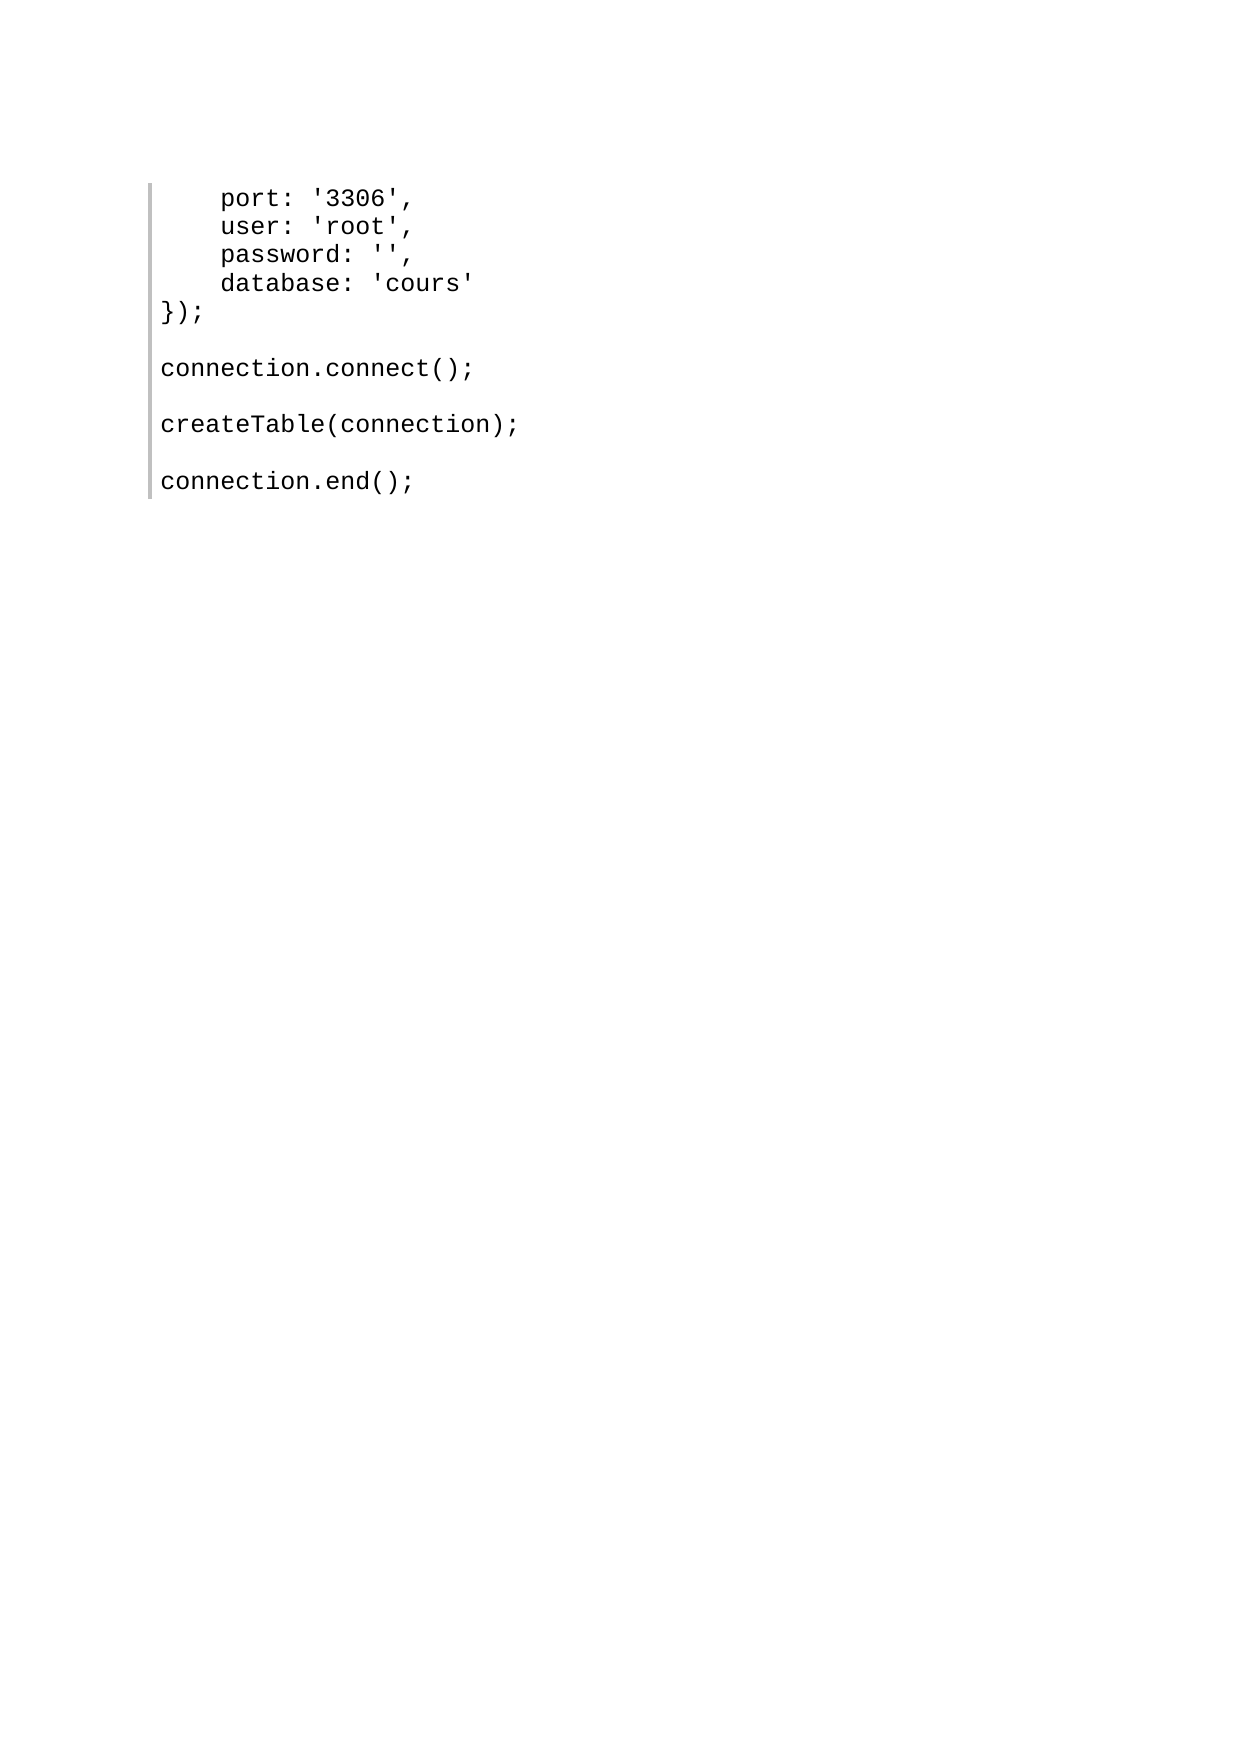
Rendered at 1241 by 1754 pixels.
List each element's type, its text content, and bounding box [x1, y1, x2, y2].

text createTable(connection); [152, 412, 1092, 440]
text database: 'cours' [152, 270, 1092, 299]
text user: 'root', [152, 214, 1092, 242]
text }); [152, 299, 1092, 327]
text connection.end(); [152, 469, 1092, 499]
text port: '3306', [152, 183, 1092, 214]
text password: '', [152, 242, 1092, 270]
text connection.connect(); [152, 355, 1092, 384]
